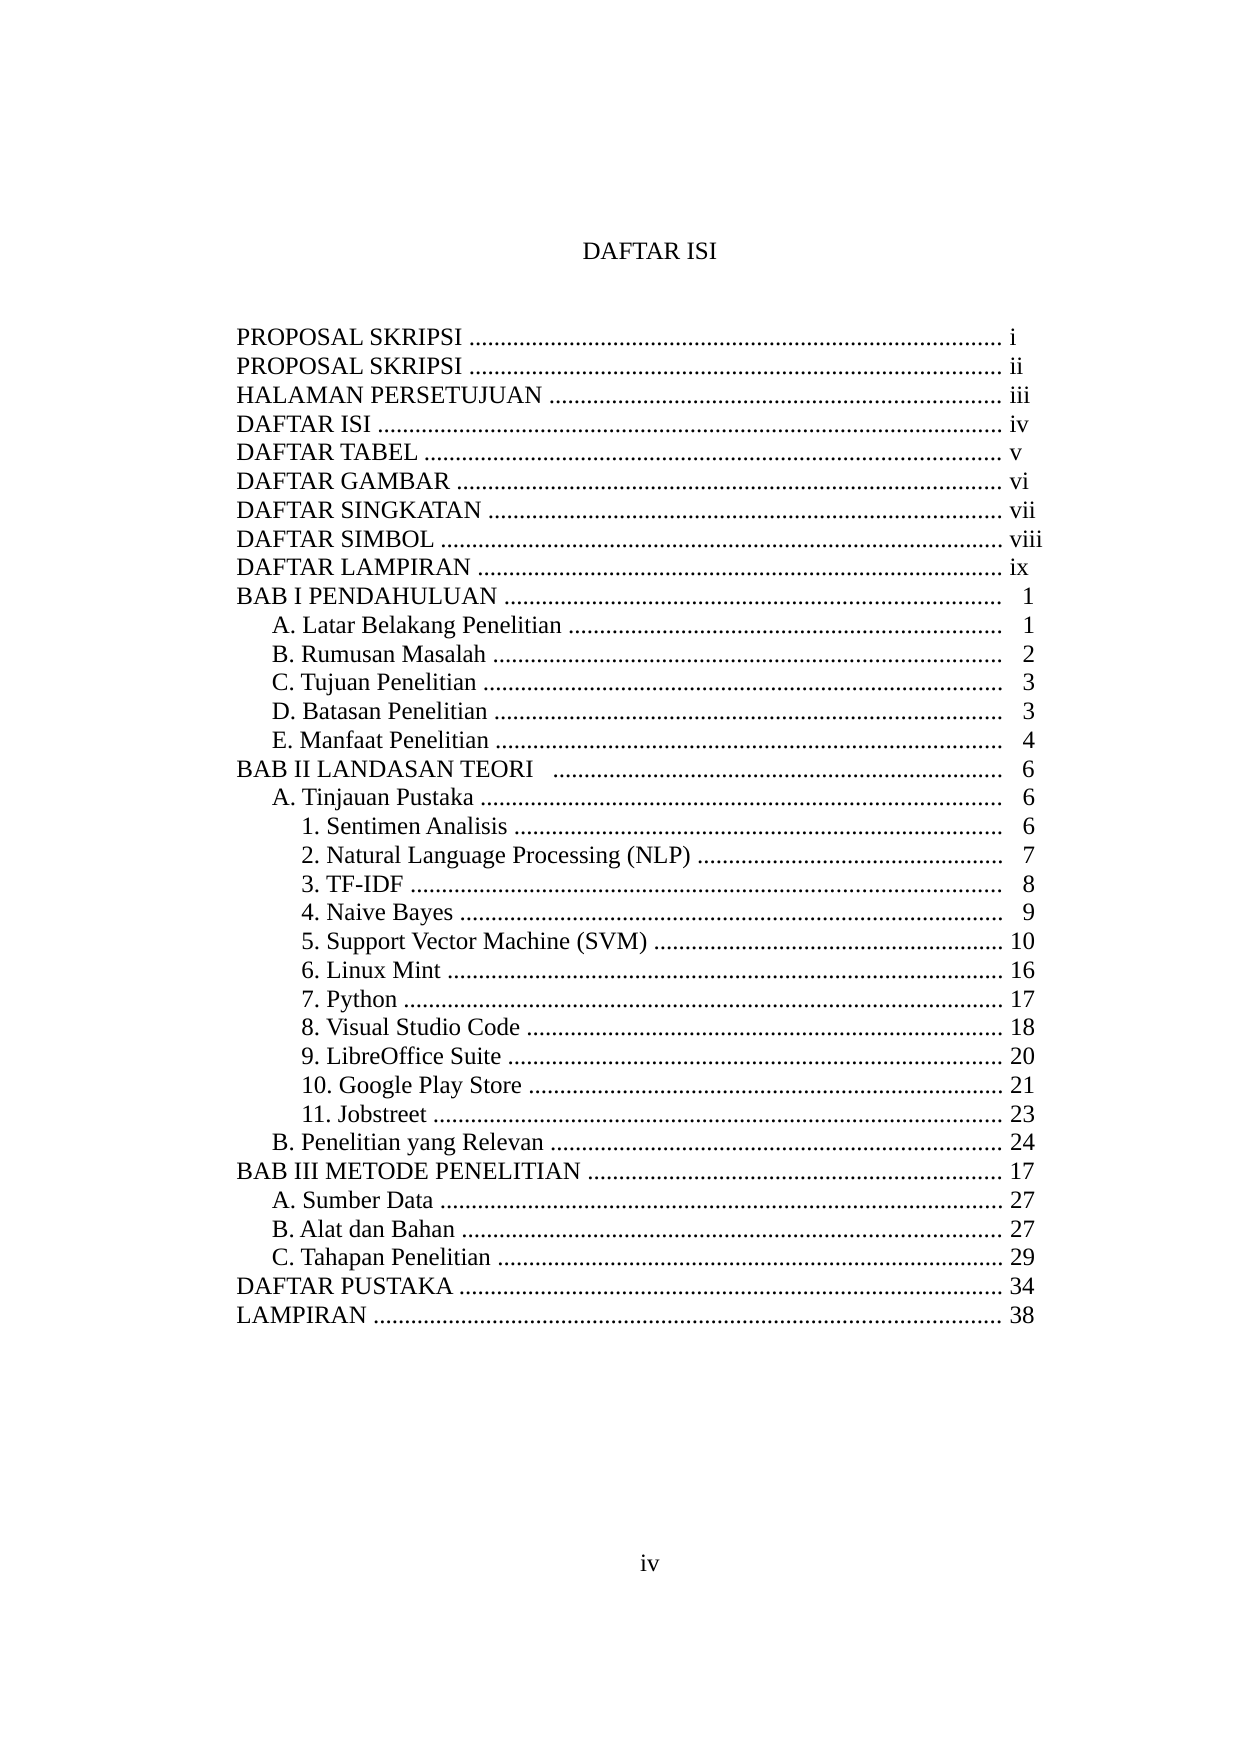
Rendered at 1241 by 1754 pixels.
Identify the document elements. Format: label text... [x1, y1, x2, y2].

text DAFTAR PUSTAKA 34 [236, 1271, 1063, 1300]
text B. Alat dan Bahan 27 [272, 1214, 1063, 1242]
text PROPOSAL SKRIPSI i [236, 322, 1063, 351]
text LAMPIRAN 38 [236, 1300, 1063, 1329]
text E. Manfaat Penelitian 4 [272, 725, 1063, 754]
text 9. LibreOffice Suite 20 [301, 1041, 1063, 1070]
text 10. Google Play Store 21 [301, 1070, 1063, 1099]
text 3. TF-IDF 8 [301, 869, 1063, 897]
text A. Tinjauan Pustaka 6 [272, 782, 1063, 811]
text B. Rumusan Masalah 2 [272, 639, 1063, 667]
text BAB II LANDASAN TEORI 6 [236, 754, 1063, 782]
text PROPOSAL SKRIPSI ii [236, 351, 1063, 380]
text BAB III METODE PENELITIAN 17 [236, 1156, 1063, 1185]
text C. Tahapan Penelitian 29 [272, 1242, 1063, 1271]
text D. Batasan Penelitian 3 [272, 696, 1063, 725]
text BAB I PENDAHULUAN 1 [236, 581, 1063, 610]
text A. Latar Belakang Penelitian 1 [272, 610, 1063, 639]
text DAFTAR SIMBOL viii [236, 524, 1063, 552]
text DAFTAR LAMPIRAN ix [236, 552, 1063, 581]
text DAFTAR GAMBAR vi [236, 466, 1063, 495]
text DAFTAR ISI [236, 236, 1063, 265]
text 8. Visual Studio Code 18 [301, 1012, 1063, 1041]
text 6. Linux Mint 16 [301, 955, 1063, 984]
text 1. Sentimen Analisis 6 [301, 811, 1063, 840]
text 4. Naive Bayes 9 [301, 897, 1063, 926]
text HALAMAN PERSETUJUAN iii [236, 380, 1063, 409]
text DAFTAR SINGKATAN vii [236, 495, 1063, 524]
text 2. Natural Language Processing (NLP) 7 [301, 840, 1063, 869]
text C. Tujuan Penelitian 3 [272, 667, 1063, 696]
text DAFTAR TABEL v [236, 437, 1063, 466]
text 5. Support Vector Machine (SVM) 10 [301, 926, 1063, 955]
text 7. Python 17 [301, 984, 1063, 1012]
text 11. Jobstreet 23 [301, 1099, 1063, 1127]
text A. Sumber Data 27 [272, 1185, 1063, 1214]
text B. Penelitian yang Relevan 24 [272, 1127, 1063, 1156]
text DAFTAR ISI iv [236, 409, 1063, 437]
